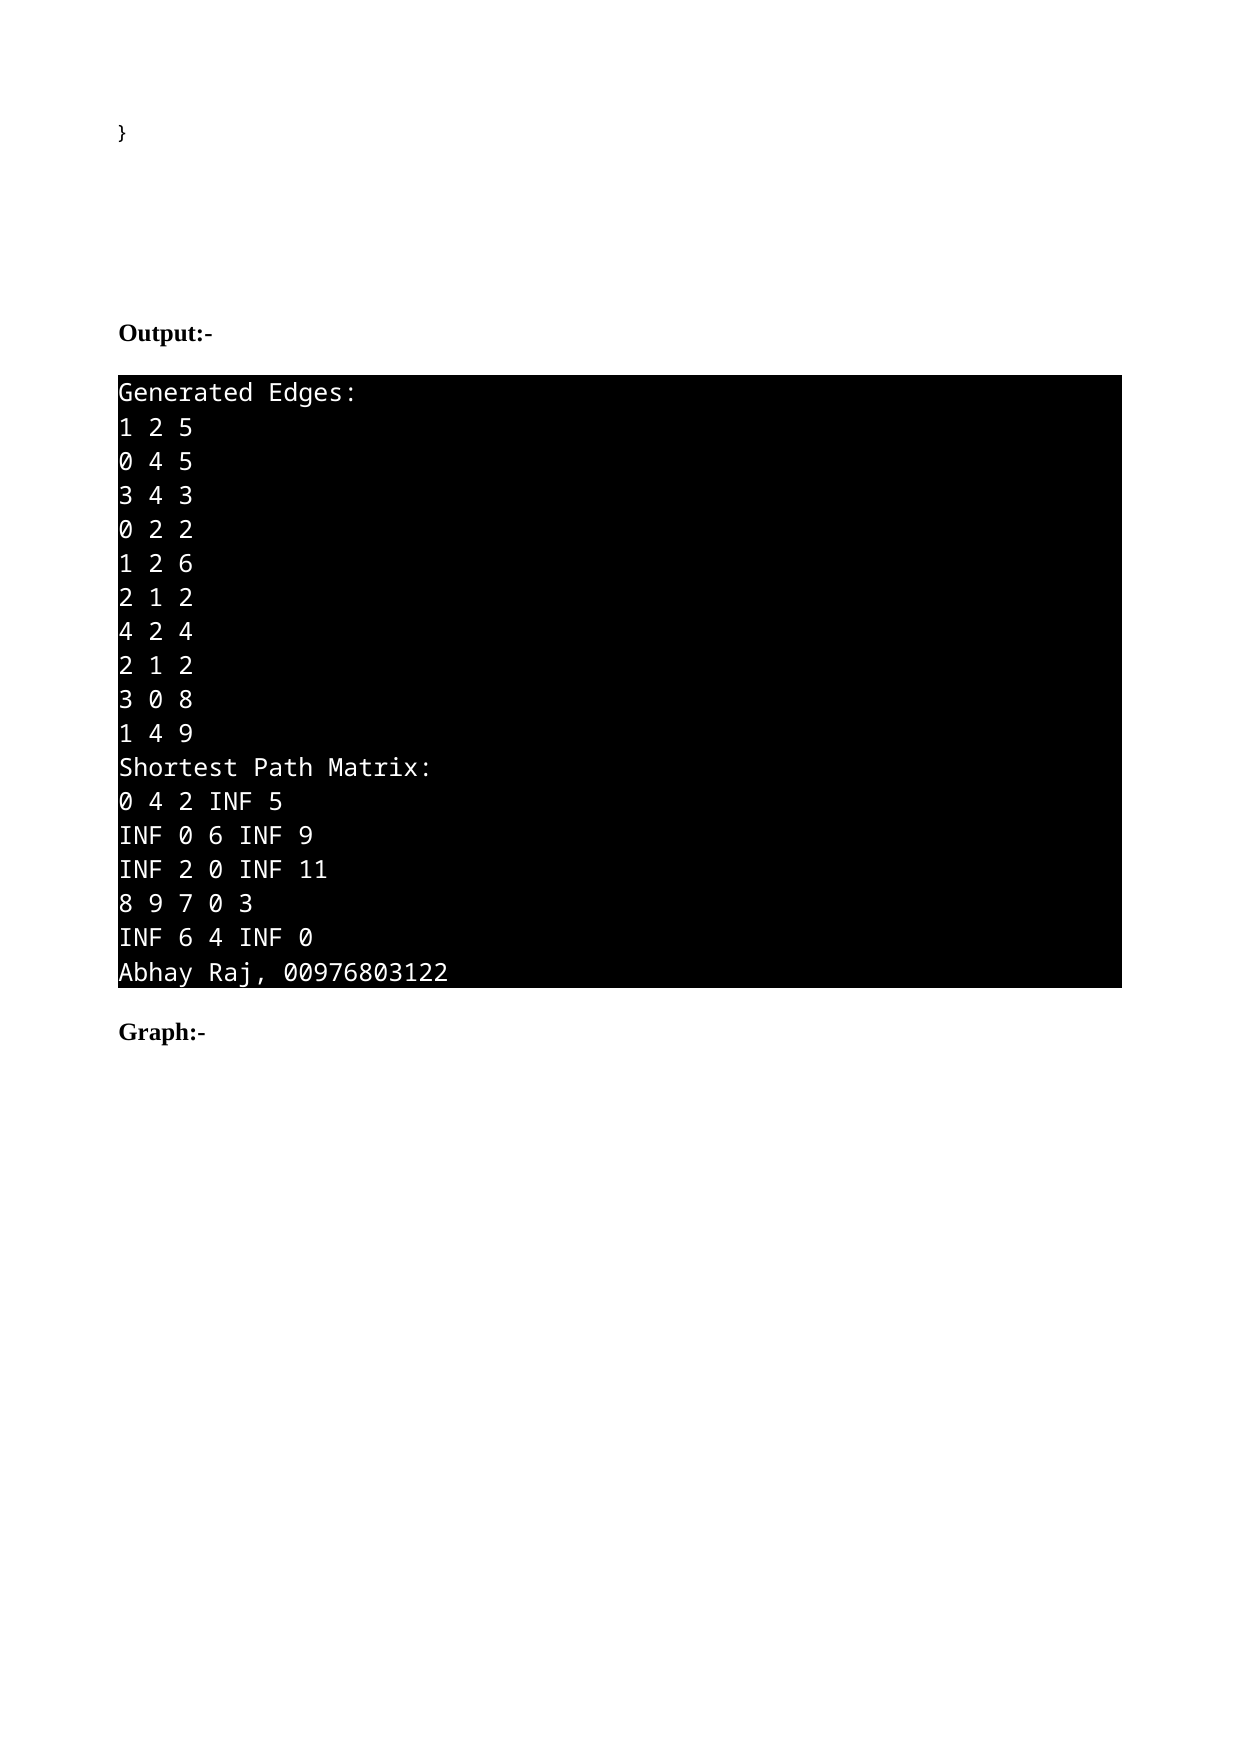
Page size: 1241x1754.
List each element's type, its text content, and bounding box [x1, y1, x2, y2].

text 1 2 6 [118, 545, 1122, 579]
text 1 4 9 [118, 716, 1122, 750]
text INF 2 0 INF 11 [118, 852, 1122, 886]
text INF 0 6 INF 9 [118, 818, 1122, 852]
text Generated Edges: [118, 375, 1122, 409]
text 0 4 2 INF 5 [118, 784, 1122, 818]
text 0 4 5 [118, 443, 1122, 477]
text Shortest Path Matrix: [118, 750, 1122, 784]
text 3 4 3 [118, 477, 1122, 511]
text 2 1 2 [118, 648, 1122, 682]
text } [118, 118, 1122, 145]
text 2 1 2 [118, 579, 1122, 613]
text Abhay Raj, 00976803122 [118, 954, 1122, 988]
text 1 2 5 [118, 409, 1122, 443]
text Graph:- [118, 1017, 1122, 1046]
text Output:- [118, 318, 1122, 346]
text 8 9 7 0 3 [118, 886, 1122, 920]
text 3 0 8 [118, 682, 1122, 716]
text 0 2 2 [118, 511, 1122, 545]
text 4 2 4 [118, 613, 1122, 648]
text INF 6 4 INF 0 [118, 920, 1122, 954]
